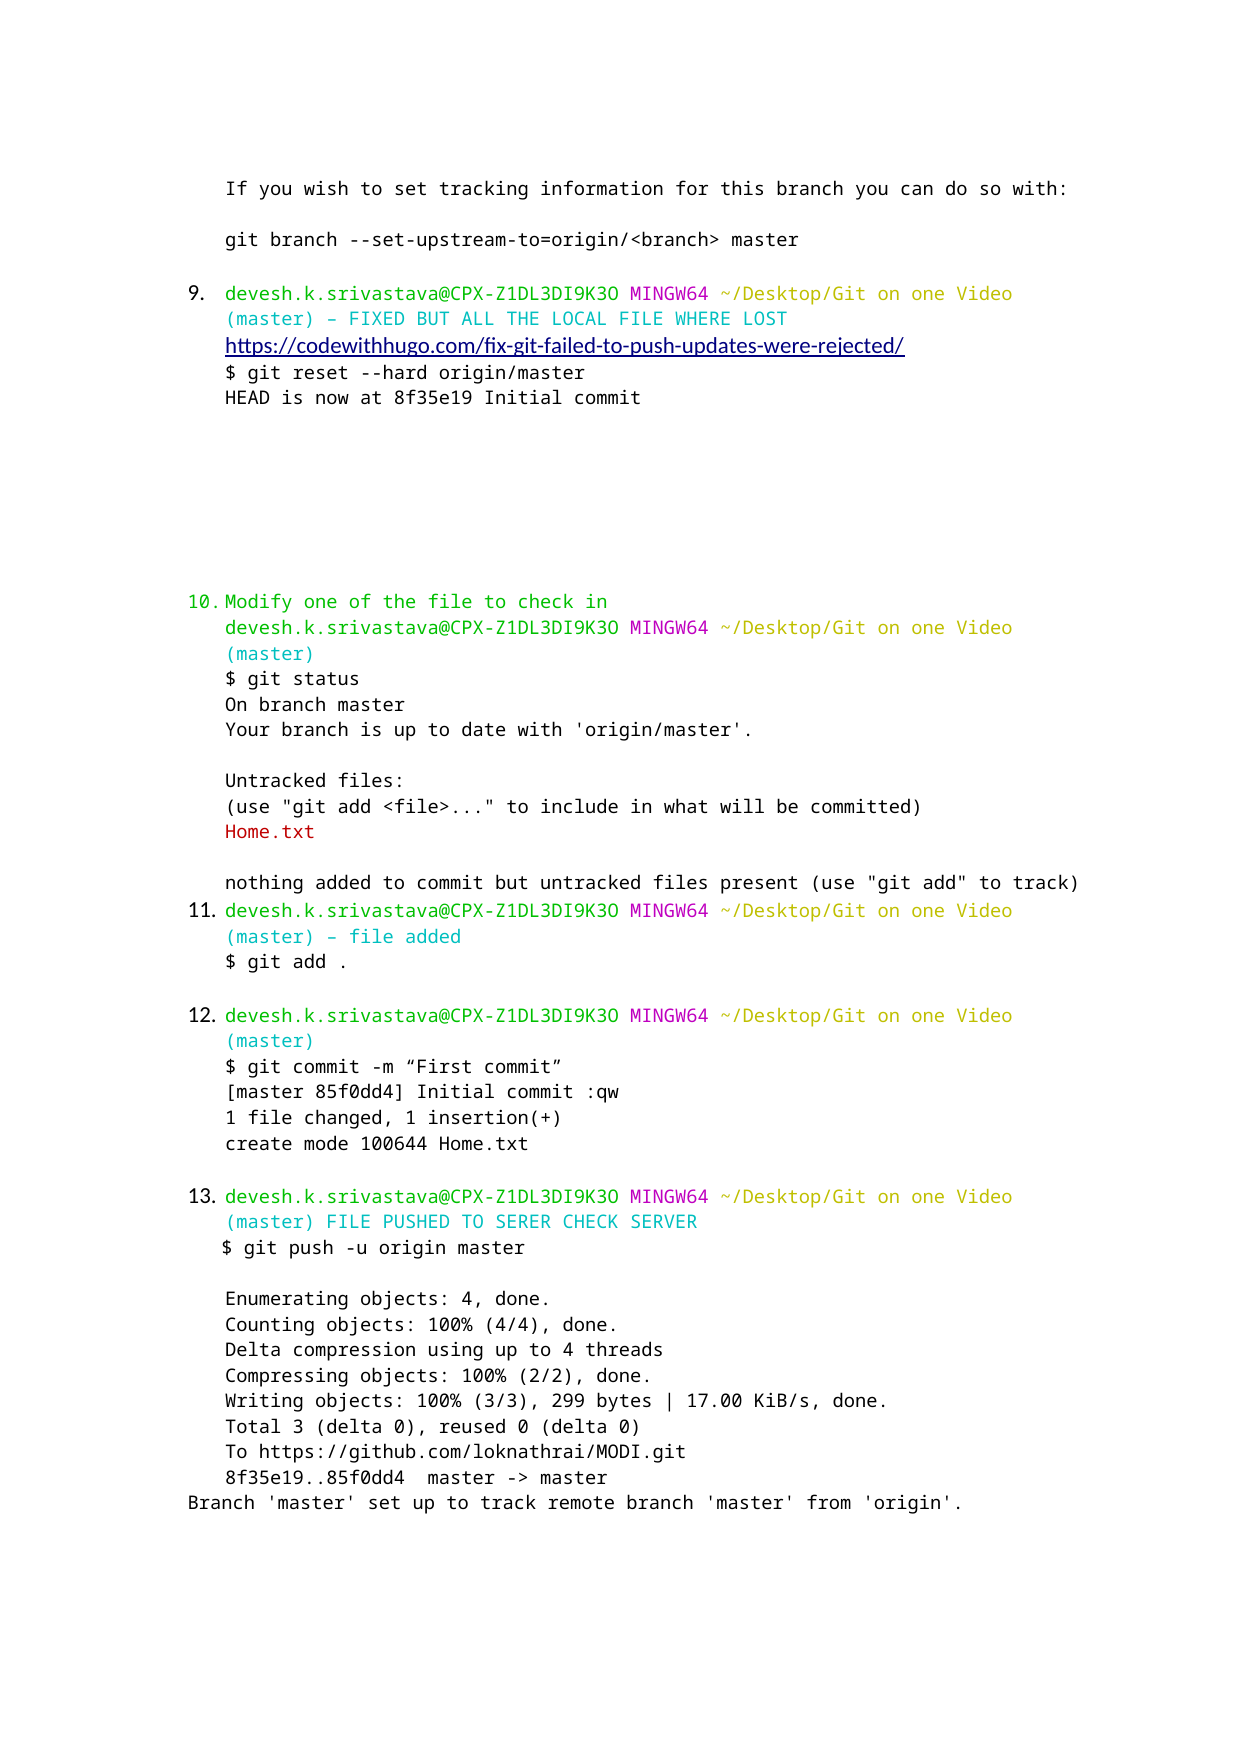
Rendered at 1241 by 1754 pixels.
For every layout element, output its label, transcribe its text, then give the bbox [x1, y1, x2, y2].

text nothing added to commit but untracked files present (use "git add" to track) [150, 869, 1090, 895]
list Total 3 (delta 0), reused 0 (delta 0) [225, 1413, 1090, 1438]
list https://codewithhugo.com/fix-git-failed-to-push-updates-were-rejected/ [225, 331, 1090, 359]
list (use "git add <file>..." to include in what will be committed) [225, 793, 1090, 818]
list $ git status [225, 665, 1090, 691]
list git branch --set-upstream-to=origin/<branch> master [225, 227, 1090, 252]
list devesh.k.srivastava@CPX-Z1DL3DI9K3O MINGW64 ~/Desktop/Git on one Video (master) – FIXED BUT ALL THE LOCAL FILE WHERE LOST [187, 278, 1090, 331]
list Home.txt [225, 818, 1090, 844]
list 1 file changed, 1 insertion(+) [225, 1104, 1090, 1130]
list devesh.k.srivastava@CPX-Z1DL3DI9K3O MINGW64 ~/Desktop/Git on one Video (master) FILE PUSHED TO SERER CHECK SERVER [187, 1181, 1090, 1234]
list $ git reset --hard origin/master [225, 359, 1090, 385]
text $ git push -u origin master [187, 1234, 1090, 1260]
list create mode 100644 Home.txt [225, 1130, 1090, 1155]
list Compressing objects: 100% (2/2), done. [225, 1362, 1090, 1387]
text Branch 'master' set up to track remote branch 'master' from 'origin'. [187, 1489, 1090, 1515]
list devesh.k.srivastava@CPX-Z1DL3DI9K3O MINGW64 ~/Desktop/Git on one Video (master) [225, 614, 1090, 665]
list Enumerating objects: 4, done. [225, 1285, 1090, 1311]
list Delta compression using up to 4 threads [225, 1336, 1090, 1362]
list If you wish to set tracking information for this branch you can do so with: [225, 176, 1090, 201]
list On branch master [225, 691, 1090, 716]
list Your branch is up to date with 'origin/master'. [225, 716, 1090, 742]
list [master 85f0dd4] Initial commit :qw [225, 1079, 1090, 1104]
list $ git commit -m “First commit” [225, 1053, 1090, 1079]
list Counting objects: 100% (4/4), done. [225, 1311, 1090, 1336]
list HEAD is now at 8f35e19 Initial commit [225, 385, 1090, 410]
list Modify one of the file to check in [187, 589, 1090, 614]
list devesh.k.srivastava@CPX-Z1DL3DI9K3O MINGW64 ~/Desktop/Git on one Video (master) [187, 1000, 1090, 1053]
list devesh.k.srivastava@CPX-Z1DL3DI9K3O MINGW64 ~/Desktop/Git on one Video (master) – file added [187, 895, 1090, 949]
list Untracked files: [225, 767, 1090, 793]
list $ git add . [225, 949, 1090, 974]
list To https://github.com/loknathrai/MODI.git [225, 1438, 1090, 1464]
list Writing objects: 100% (3/3), 299 bytes | 17.00 KiB/s, done. [225, 1387, 1090, 1413]
list 8f35e19..85f0dd4 master -> master [225, 1464, 1090, 1489]
